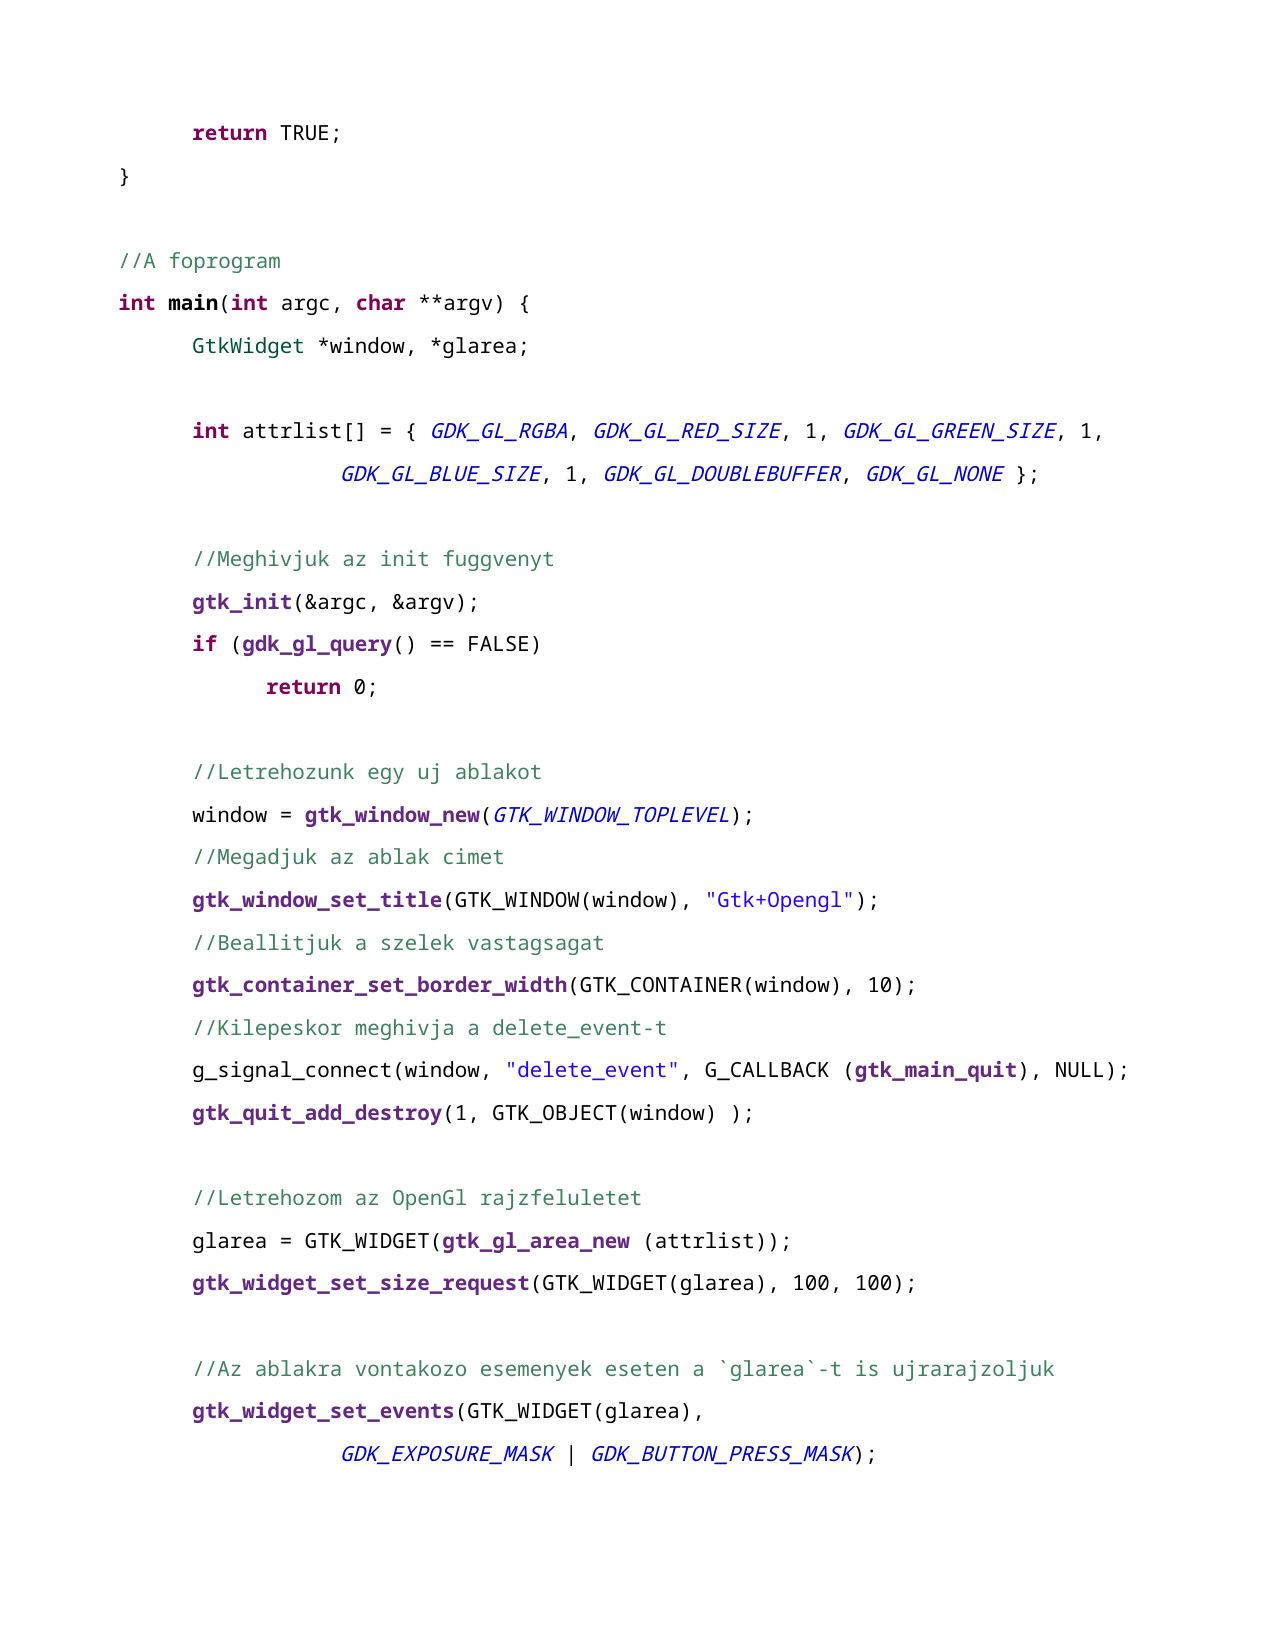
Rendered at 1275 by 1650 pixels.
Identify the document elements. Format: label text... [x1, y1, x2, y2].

text gtk_widget_set_size_request(GTK_WIDGET(glarea), 100, 100); [118, 1268, 1157, 1297]
text return TRUE; [118, 118, 1157, 147]
text //Az ablakra vontakozo esemenyek eseten a `glarea`-t is ujrarajzoljuk [118, 1354, 1157, 1382]
text return 0; [118, 672, 1157, 700]
text //A foprogram [118, 246, 1157, 274]
text int attrlist[] = { GDK_GL_RGBA, GDK_GL_RED_SIZE, 1, GDK_GL_GREEN_SIZE, 1, [118, 416, 1157, 445]
text //Meghivjuk az init fuggvenyt [118, 544, 1157, 573]
text GDK_EXPOSURE_MASK | GDK_BUTTON_PRESS_MASK); [118, 1439, 1157, 1467]
text //Letrehozunk egy uj ablakot [118, 757, 1157, 786]
text gtk_container_set_border_width(GTK_CONTAINER(window), 10); [118, 970, 1157, 999]
text //Letrehozom az OpenGl rajzfeluletet [118, 1183, 1157, 1212]
text } [118, 161, 1157, 189]
text //Kilepeskor meghivja a delete_event-t [118, 1013, 1157, 1041]
text if (gdk_gl_query() == FALSE) [118, 629, 1157, 658]
text //Megadjuk az ablak cimet [118, 842, 1157, 871]
text GDK_GL_BLUE_SIZE, 1, GDK_GL_DOUBLEBUFFER, GDK_GL_NONE }; [118, 459, 1157, 487]
text gtk_widget_set_events(GTK_WIDGET(glarea), [118, 1396, 1157, 1425]
text glarea = GTK_WIDGET(gtk_gl_area_new (attrlist)); [118, 1226, 1157, 1254]
text g_signal_connect(window, "delete_event", G_CALLBACK (gtk_main_quit), NULL); [118, 1055, 1157, 1084]
text //Beallitjuk a szelek vastagsagat [118, 928, 1157, 956]
text window = gtk_window_new(GTK_WINDOW_TOPLEVEL); [118, 800, 1157, 828]
text gtk_window_set_title(GTK_WINDOW(window), "Gtk+Opengl"); [118, 885, 1157, 913]
text gtk_quit_add_destroy(1, GTK_OBJECT(window) ); [118, 1098, 1157, 1126]
text GtkWidget *window, *glarea; [118, 331, 1157, 359]
text int main(int argc, char **argv) { [118, 288, 1157, 317]
text gtk_init(&argc, &argv); [118, 587, 1157, 615]
